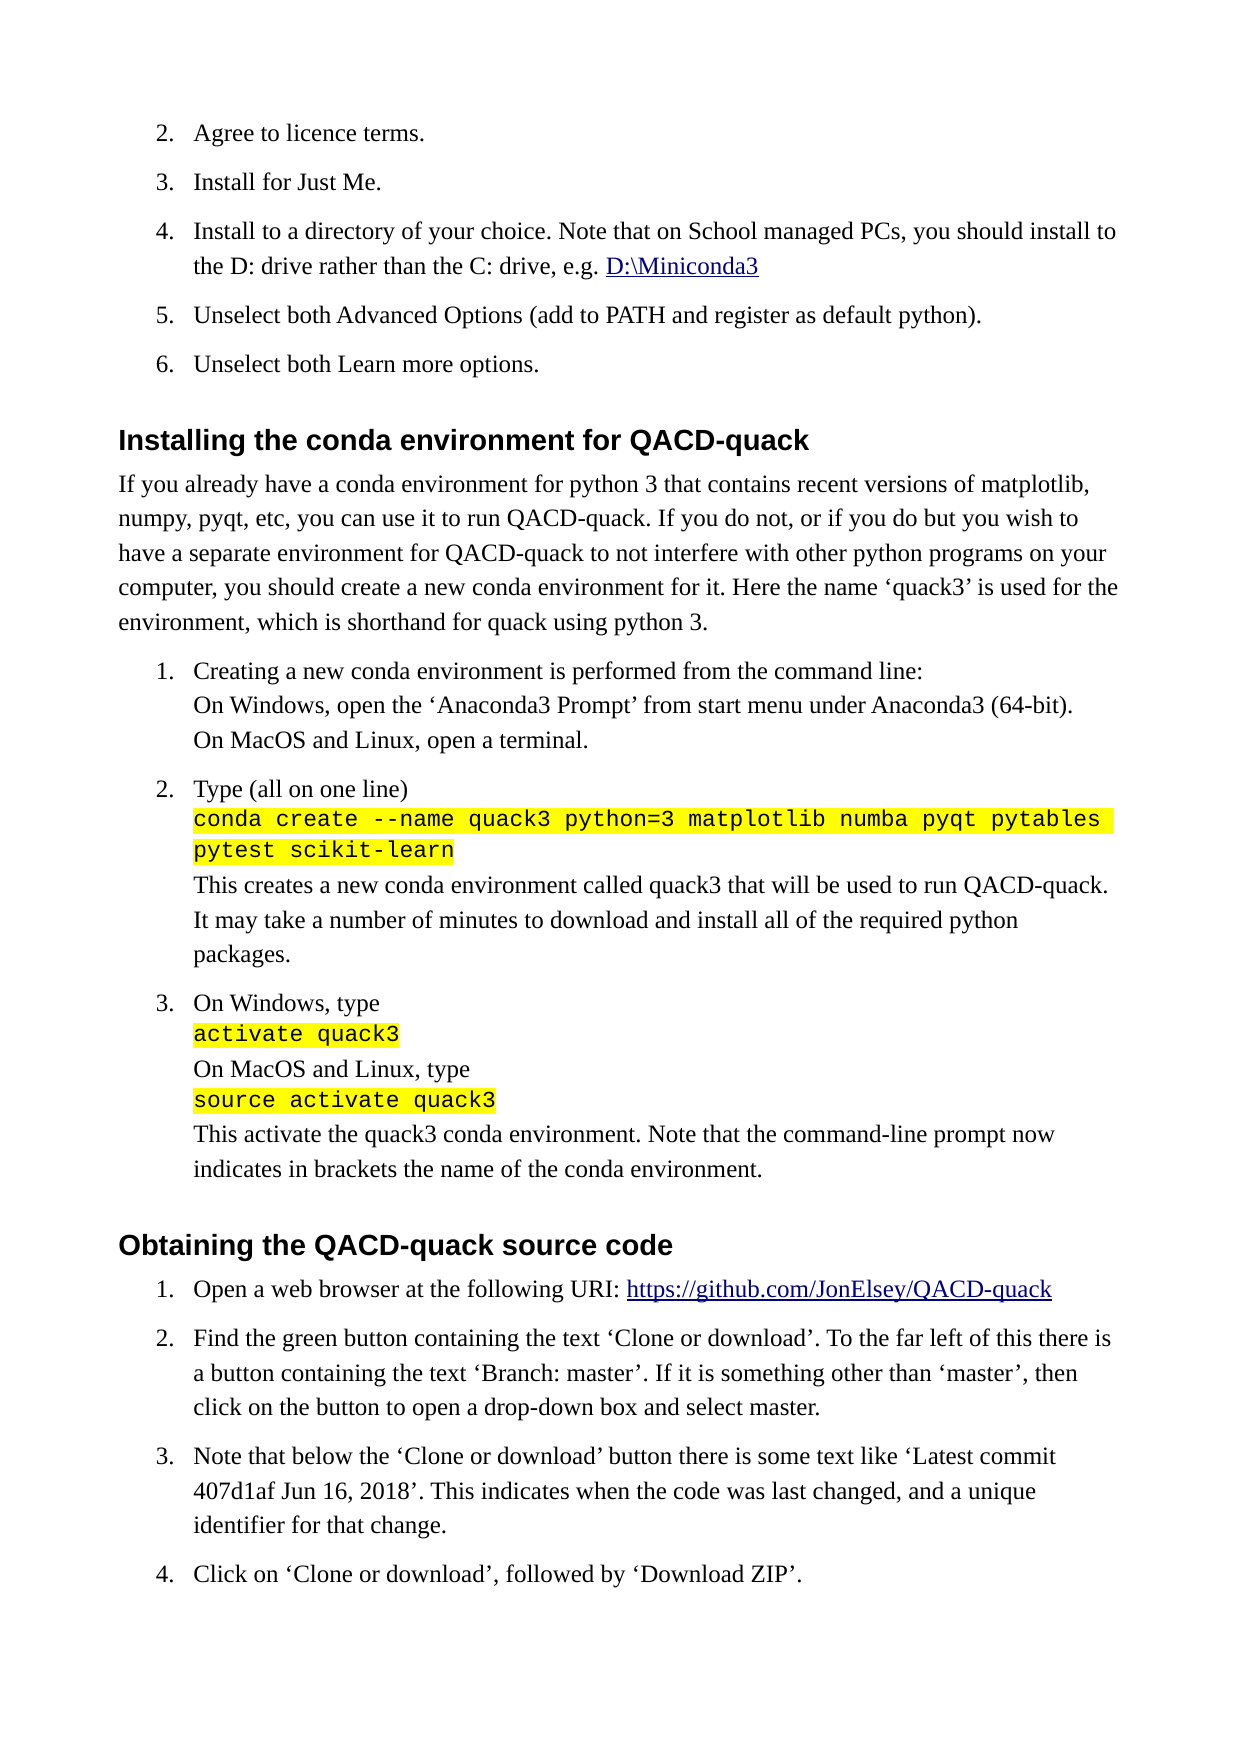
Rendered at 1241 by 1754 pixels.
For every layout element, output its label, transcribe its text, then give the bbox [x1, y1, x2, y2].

text If you already have a conda environment for python 3 that contains recent versions of matplotlib, numpy, pyqt, etc, you can use it to run QACD-quack. If you do not, or if you do but you wish to have a separate environment for QACD-quack to not interfere with other python programs on your computer, you should create a new conda environment for it. Here the name ‘quack3’ is used for the environment, which is shorthand for quack using python 3. [118, 469, 1122, 636]
list Unselect both Advanced Options (add to PATH and register as default python). [156, 300, 1122, 328]
list Find the green button containing the text ‘Clone or download’. To the far left of this there is a button containing the text ‘Branch: master’. If it is something other than ‘master’, then click on the button to open a drop-down box and select master. [156, 1323, 1122, 1421]
list Open a web browser at the following URI: https://github.com/JonElsey/QACD-quack [156, 1274, 1122, 1303]
list Install to a directory of your choice. Note that on School managed PCs, you should install to the D: drive rather than the C: drive, e.g. D:\Miniconda3 [156, 216, 1122, 279]
subtitle Installing the conda environment for QACD-quack [118, 423, 1122, 456]
list Creating a new conda environment is performed from the command line: On Windows, open the ‘Anaconda3 Prompt’ from start menu under Anaconda3 (64-bit). On MacOS and Linux, open a terminal. [156, 656, 1122, 754]
subtitle Obtaining the QACD-quack source code [118, 1228, 1122, 1262]
list Note that below the ‘Clone or download’ button there is some text like ‘Latest commit 407d1af Jun 16, 2018’. This indicates when the code was last changed, and a unique identifier for that change. [156, 1441, 1122, 1539]
list Click on ‘Clone or download’, followed by ‘Download ZIP’. [156, 1559, 1122, 1588]
list Install for Just Me. [156, 167, 1122, 196]
list On Windows, type activate quack3 On MacOS and Linux, type source activate quack3 This activate the quack3 conda environment. Note that the command-line prompt now indicates in brackets the name of the conda environment. [156, 988, 1122, 1183]
list Agree to licence terms. [156, 118, 1122, 147]
list Type (all on one line) conda create --name quack3 python=3 matplotlib numba pyqt pytables pytest scikit-learn This creates a new conda environment called quack3 that will be used to run QACD-quack. It may take a number of minutes to download and install all of the required python packages. [156, 774, 1122, 968]
list Unselect both Learn more options. [156, 349, 1122, 378]
